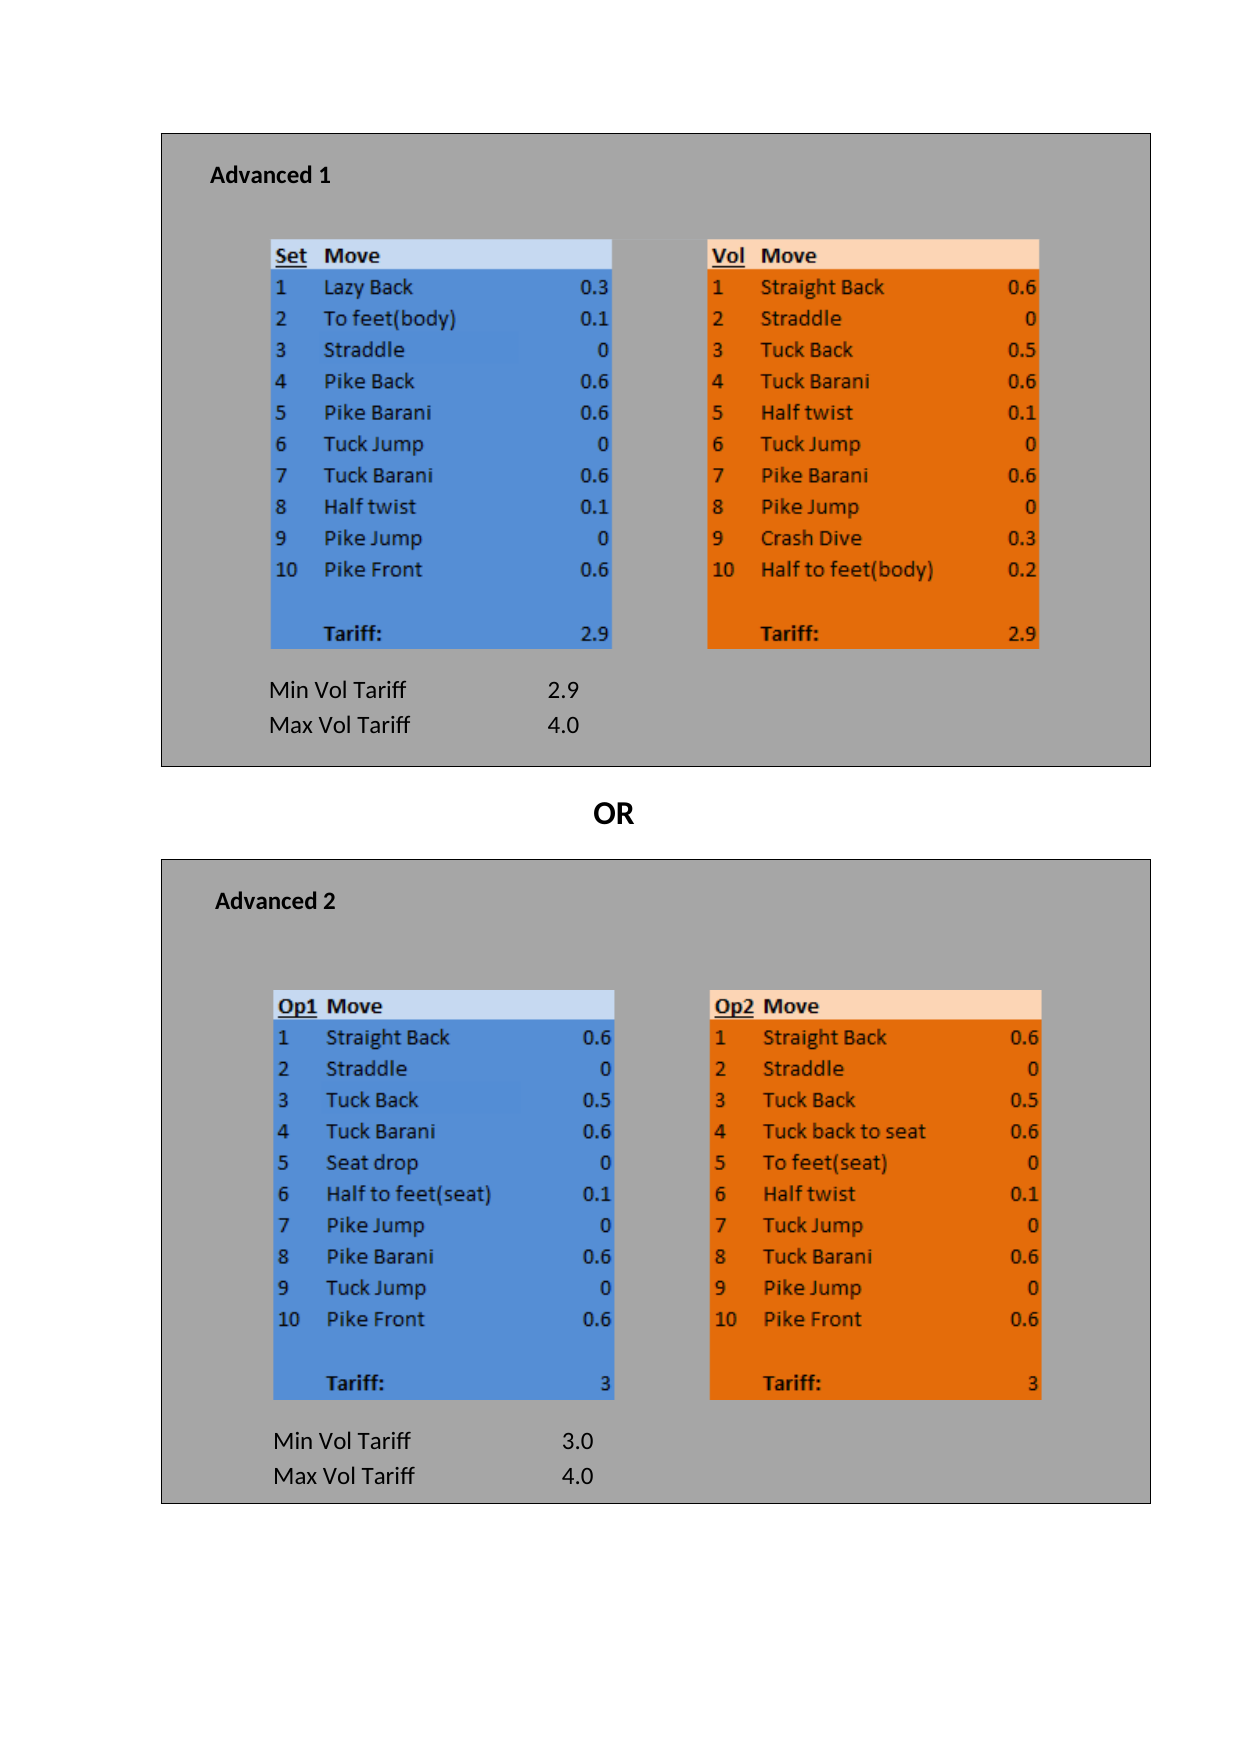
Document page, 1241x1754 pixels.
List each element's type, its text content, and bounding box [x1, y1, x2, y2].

text OR [150, 792, 1090, 832]
table_header Advanced 2 Min Vol Tariff 3.0 Max Vol Tariff 4.0 [162, 860, 1150, 1503]
table_header Advanced 1 Min Vol Tariff 2.9 Max Vol Tariff 4.0 [162, 134, 1150, 766]
